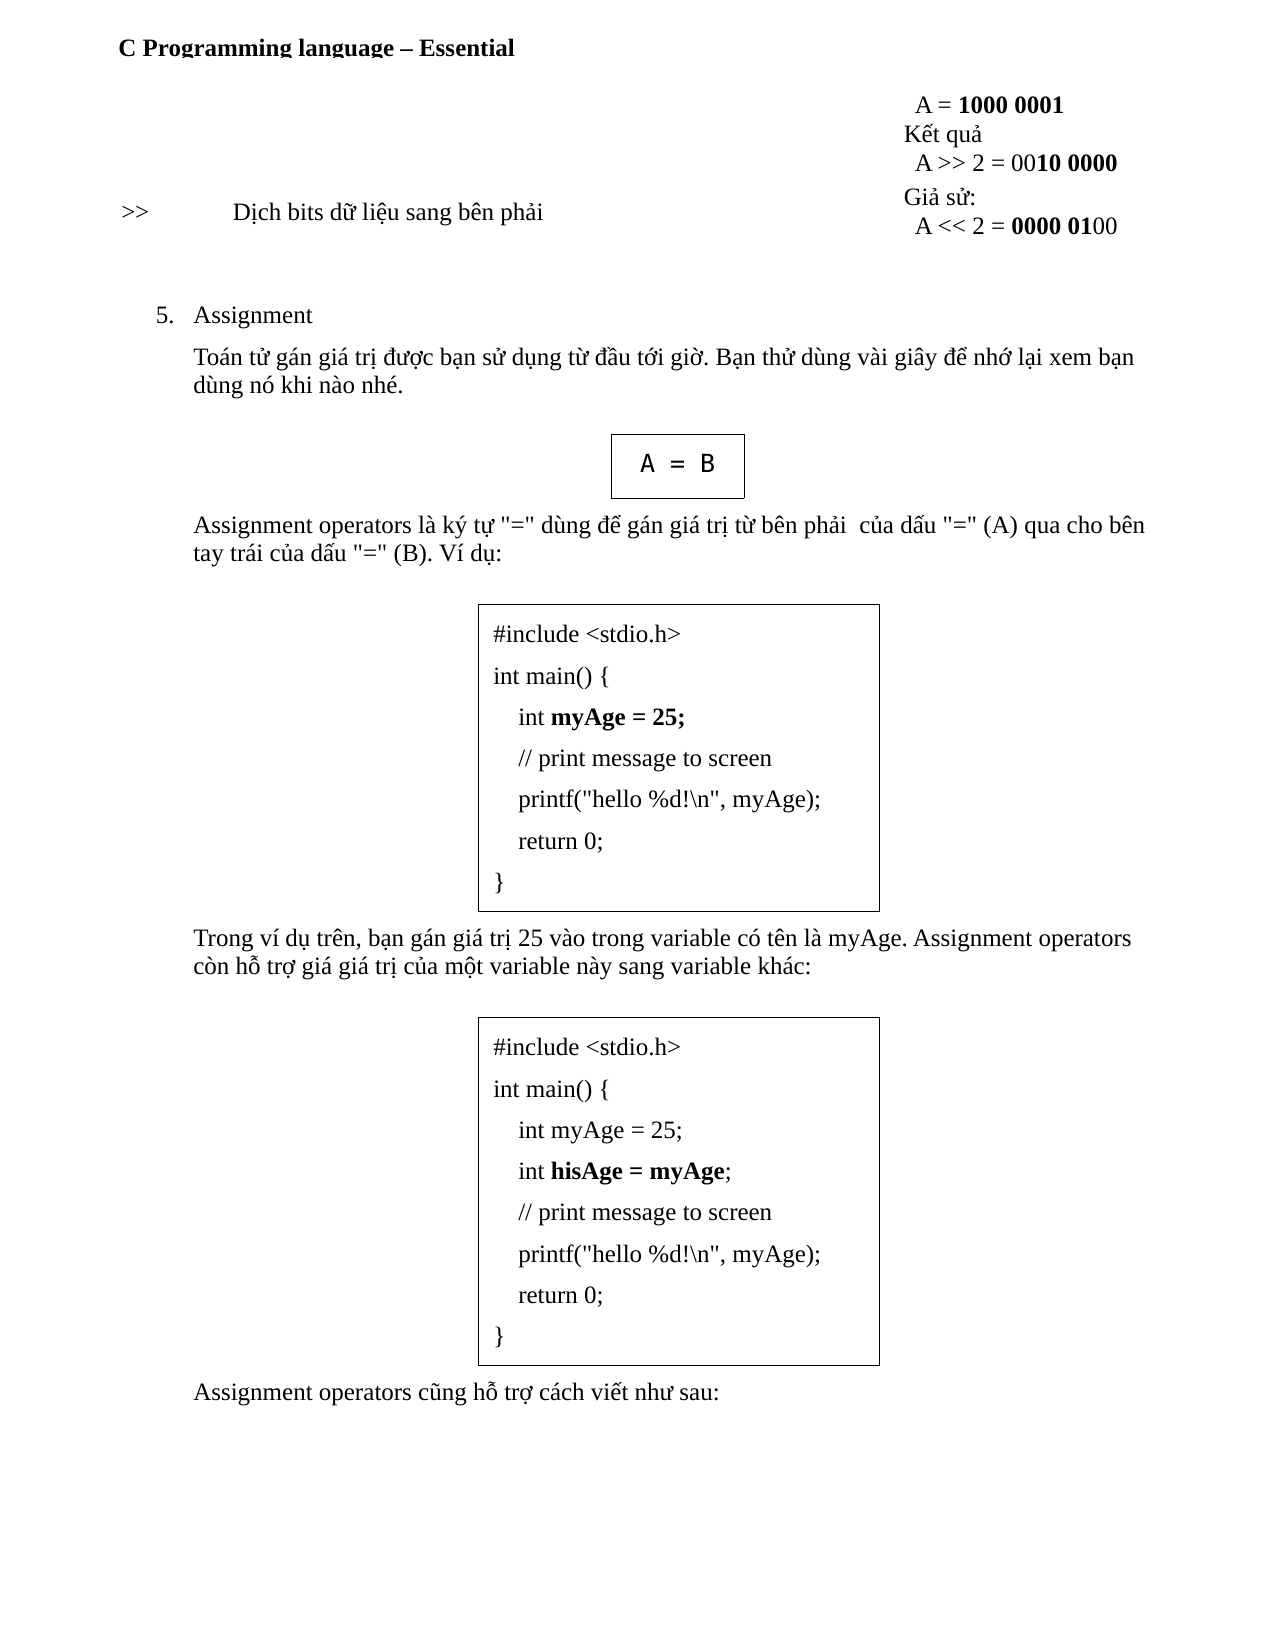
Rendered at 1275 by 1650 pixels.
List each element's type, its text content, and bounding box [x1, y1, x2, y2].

table_cell A = 1000 0001 Kết quả A >> 2 = 0010 0000 [901, 88, 1157, 179]
list Assignment [156, 300, 1157, 329]
list #include <stdio.h> [493, 1032, 864, 1061]
list printf("hello %d!\n", myAge); [493, 784, 864, 813]
table_cell >> [118, 180, 230, 243]
table_cell [118, 88, 230, 179]
list // print message to screen [493, 743, 864, 772]
list printf("hello %d!\n", myAge); [493, 1239, 864, 1267]
list return 0; [493, 826, 864, 854]
table_cell Giả sử: A << 2 = 0000 0100 [901, 180, 1157, 243]
list int hisAge = myAge; [493, 1156, 864, 1185]
list // print message to screen [493, 1197, 864, 1226]
list } [493, 1321, 864, 1350]
list Assignment operators cũng hỗ trợ cách viết như sau: [156, 993, 1157, 1406]
table_cell [230, 88, 901, 179]
list int myAge = 25; [493, 1115, 864, 1144]
list Toán tử gán giá trị được bạn sử dụng từ đầu tới giờ. Bạn thử dùng vài giây để nhớ lại xem bạn dùng nó khi nào nhé. [156, 342, 1157, 399]
list Assignment operators là ký tự "=" dùng để gán giá trị từ bên phải của dấu "=" (A) qua cho bên tay trái của dấu "=" (B). Ví dụ: [156, 412, 1157, 567]
list A = B [626, 449, 728, 478]
list int myAge = 25; [493, 702, 864, 731]
list #include <stdio.h> [493, 619, 864, 648]
list int main() { [493, 1074, 864, 1102]
list Trong ví dụ trên, bạn gán giá trị 25 vào trong variable có tên là myAge. Assignment operators còn hỗ trợ giá giá trị của một variable này sang variable khác: [156, 580, 1157, 980]
list return 0; [493, 1280, 864, 1309]
list } [493, 867, 864, 896]
table_cell Dịch bits dữ liệu sang bên phải [230, 180, 901, 243]
list int main() { [493, 661, 864, 689]
